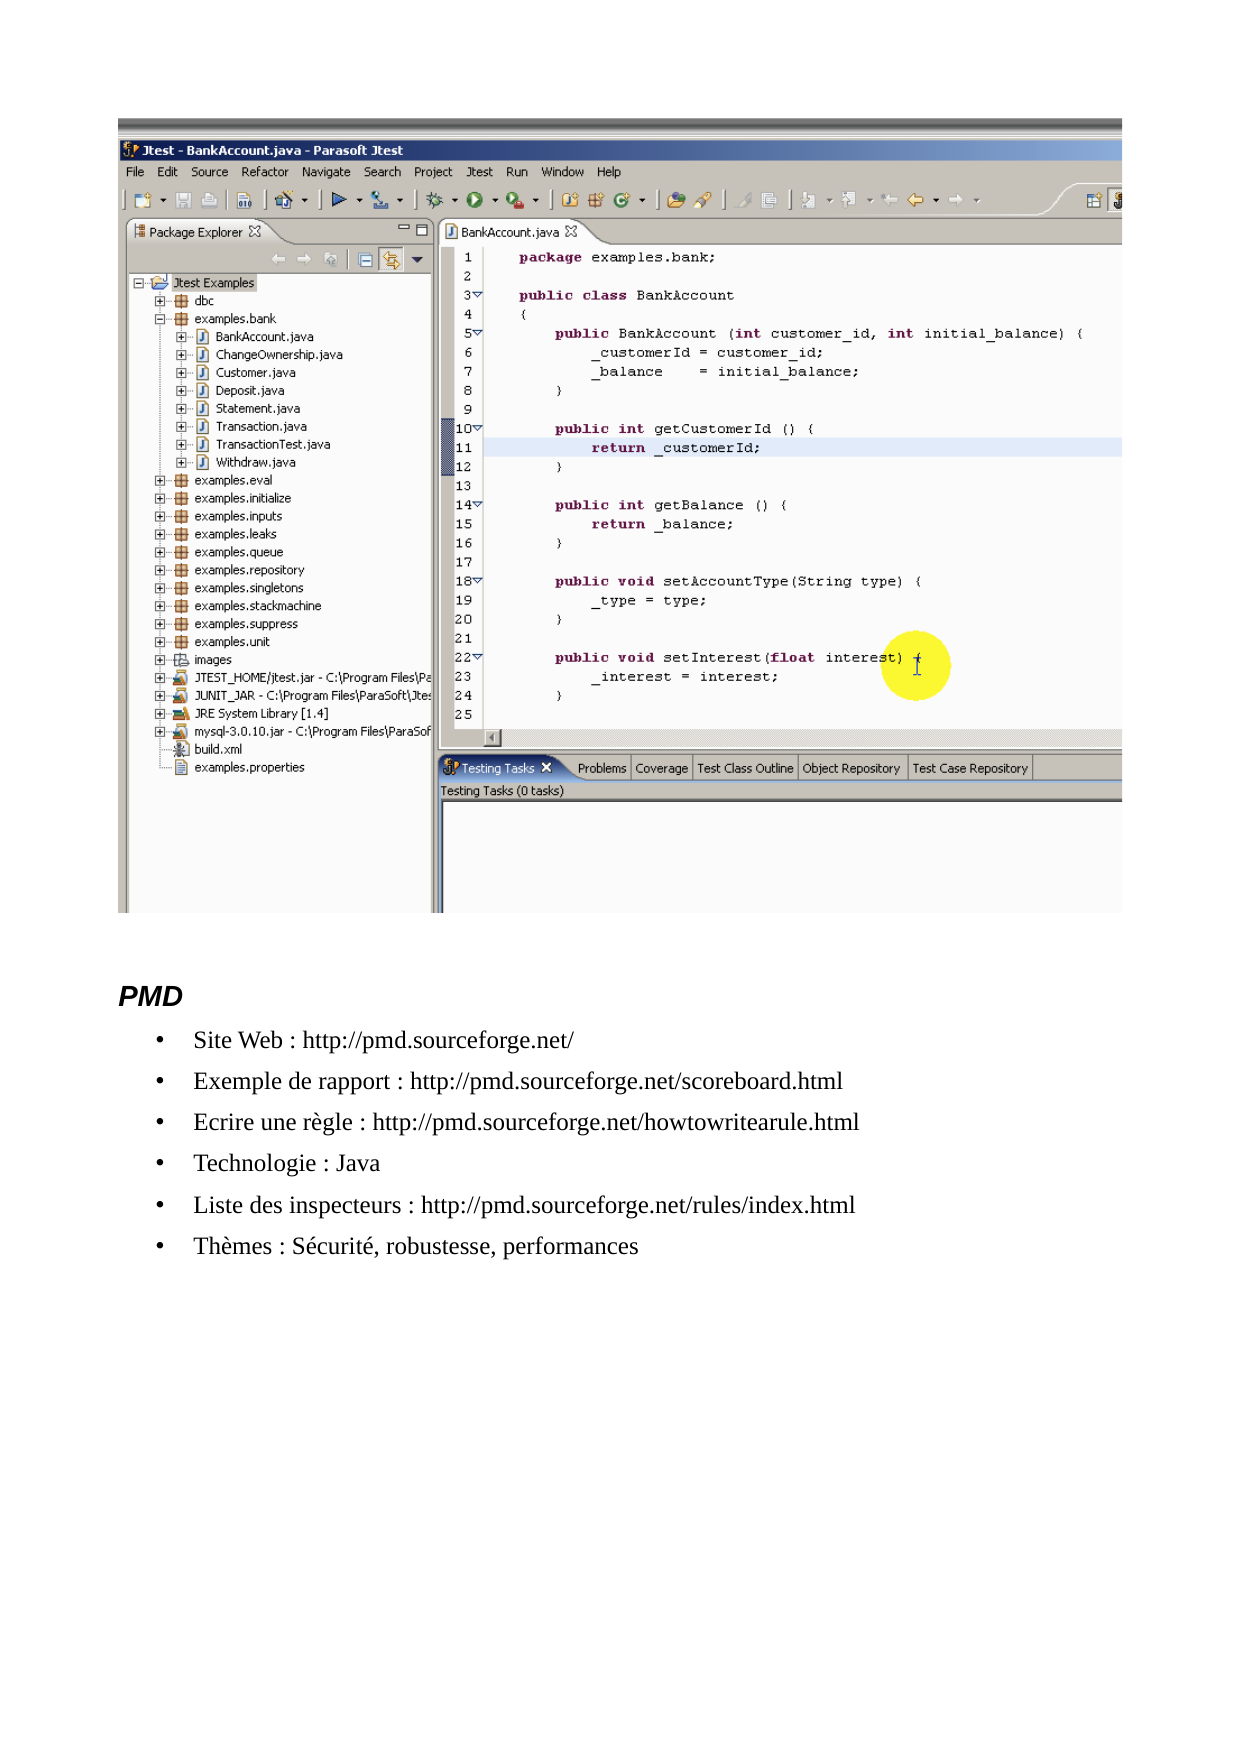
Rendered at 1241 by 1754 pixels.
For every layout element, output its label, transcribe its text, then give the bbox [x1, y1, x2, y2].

list Technologie : Java [156, 1148, 1122, 1177]
picture [118, 118, 1123, 913]
list Thèmes : Sécurité, robustesse, performances [156, 1231, 1122, 1260]
subtitle PMD [118, 979, 1122, 1012]
list Site Web : http://pmd.sourceforge.net/ [156, 1025, 1122, 1053]
list Liste des inspecteurs : http://pmd.sourceforge.net/rules/index.html [156, 1190, 1122, 1218]
list Ecrire une règle : http://pmd.sourceforge.net/howtowritearule.html [156, 1107, 1122, 1136]
list Exemple de rapport : http://pmd.sourceforge.net/scoreboard.html [156, 1066, 1122, 1095]
